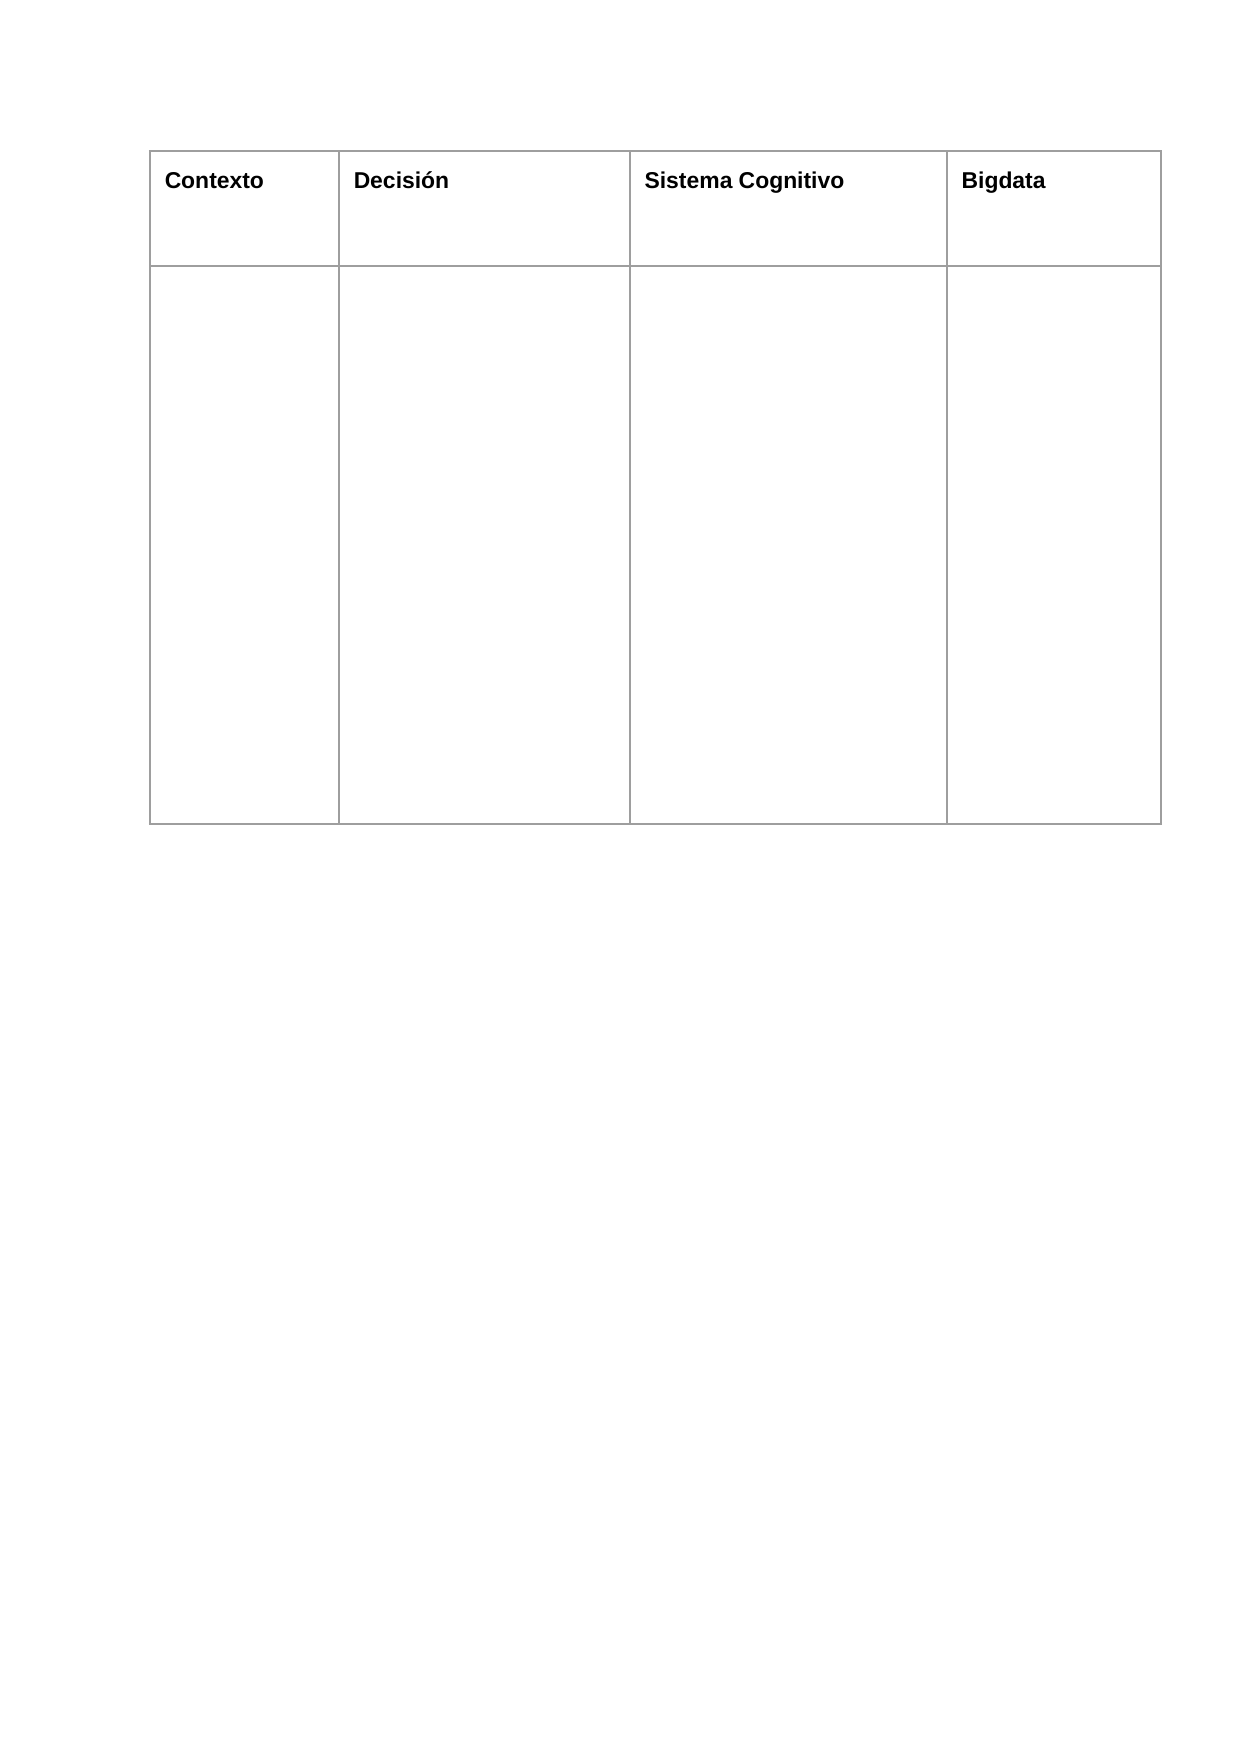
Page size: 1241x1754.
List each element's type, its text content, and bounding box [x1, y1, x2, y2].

table_header Bigdata [948, 152, 1160, 264]
table_header Contexto [151, 152, 338, 264]
table_cell [340, 267, 629, 823]
table_header Decisión [340, 152, 629, 264]
table_header Sistema Cognitivo [631, 152, 946, 264]
table_cell [948, 267, 1160, 823]
table_cell [151, 267, 338, 823]
table_cell [631, 267, 946, 823]
